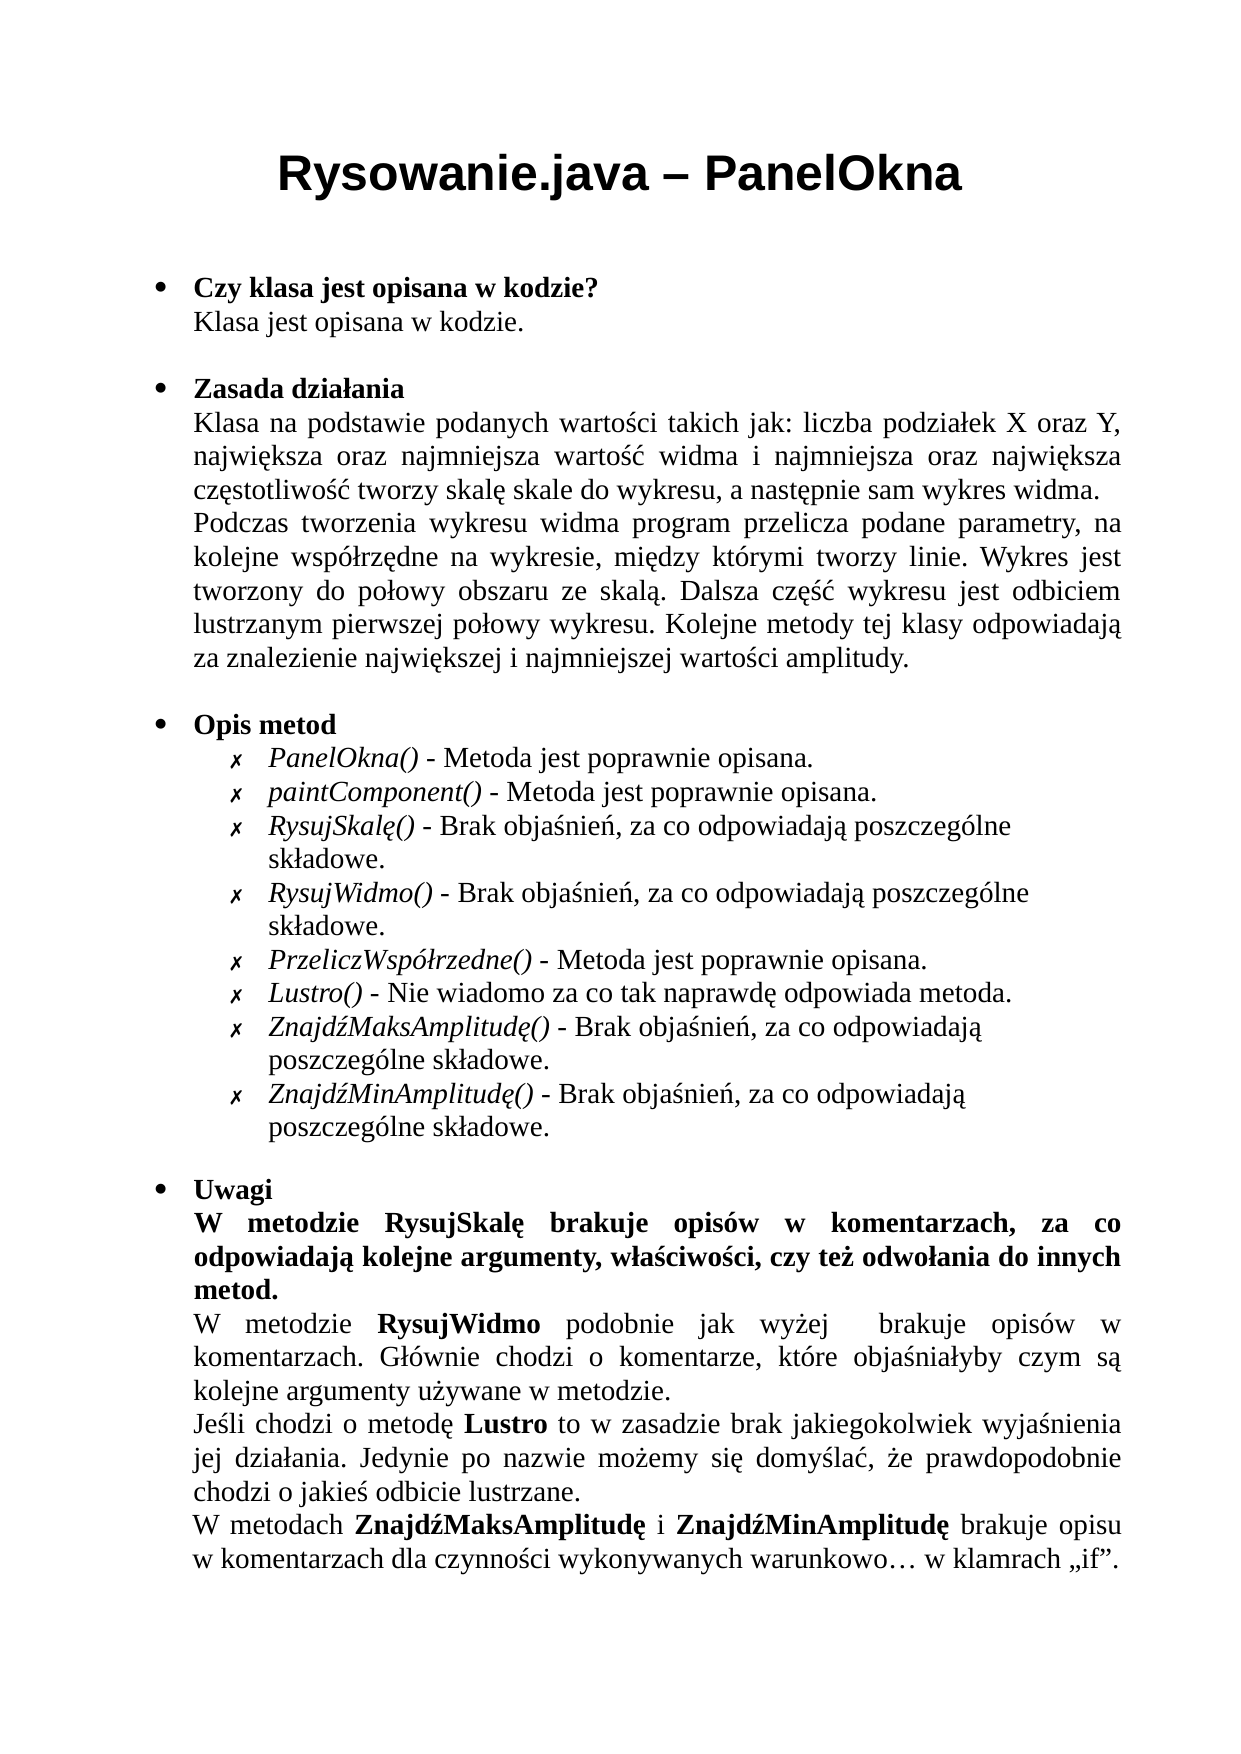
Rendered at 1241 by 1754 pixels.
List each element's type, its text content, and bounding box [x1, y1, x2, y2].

list ZnajdźMaksAmplitudę() - Brak objaśnień, za co odpowiadają poszczególne składowe. [231, 1009, 1122, 1076]
list Czy klasa jest opisana w kodzie? [156, 271, 1122, 304]
list Jeśli chodzi o metodę Lustro to w zasadzie brak jakiegokolwiek wyjaśnienia jej działania. Jedynie po nazwie możemy się domyślać, że prawdopodobnie chodzi o jakieś odbicie lustrzane. [193, 1407, 1122, 1507]
list Opis metod [156, 707, 1122, 741]
list Uwagi [156, 1172, 1122, 1205]
list RysujSkalę() - Brak objaśnień, za co odpowiadają poszczególne składowe. [231, 808, 1122, 875]
list W metodzie RysujWidmo podobnie jak wyżej brakuje opisów w komentarzach. Głównie chodzi o komentarze, które objaśniałyby czym są kolejne argumenty używane w metodzie. [193, 1306, 1122, 1407]
list ZnajdźMinAmplitudę() - Brak objaśnień, za co odpowiadają poszczególne składowe. [231, 1076, 1122, 1172]
list Zasada działania [156, 371, 1122, 405]
subtitle Rysowanie.java – PanelOkna [118, 143, 1122, 201]
list Klasa jest opisana w kodzie. [193, 304, 1122, 371]
list PanelOkna() - Metoda jest poprawnie opisana. [231, 741, 1122, 774]
text W metodzie RysujSkalę brakuje opisów w komentarzach, za co odpowiadają kolejne argumenty, właściwości, czy też odwołania do innych metod. [193, 1205, 1122, 1306]
list Podczas tworzenia wykresu widma program przelicza podane parametry, na kolejne współrzędne na wykresie, między którymi tworzy linie. Wykres jest tworzony do połowy obszaru ze skalą. Dalsza część wykresu jest odbiciem lustrzanym pierwszej połowy wykresu. Kolejne metody tej klasy odpowiadają za znalezienie największej i najmniejszej wartości amplitudy. [193, 506, 1122, 673]
list Klasa na podstawie podanych wartości takich jak: liczba podziałek X oraz Y, największa oraz najmniejsza wartość widma i najmniejsza oraz największa częstotliwość tworzy skalę skale do wykresu, a następnie sam wykres widma. [193, 405, 1122, 506]
list Lustro() - Nie wiadomo za co tak naprawdę odpowiada metoda. [231, 975, 1122, 1009]
text W metodach ZnajdźMaksAmplitudę i ZnajdźMinAmplitudę brakuje opisu w komentarzach dla czynności wykonywanych warunkowo… w klamrach „if”. [192, 1507, 1122, 1574]
list paintComponent() - Metoda jest poprawnie opisana. [231, 774, 1122, 808]
list PrzeliczWspółrzedne() - Metoda jest poprawnie opisana. [231, 942, 1122, 975]
list RysujWidmo() - Brak objaśnień, za co odpowiadają poszczególne składowe. [231, 875, 1122, 942]
